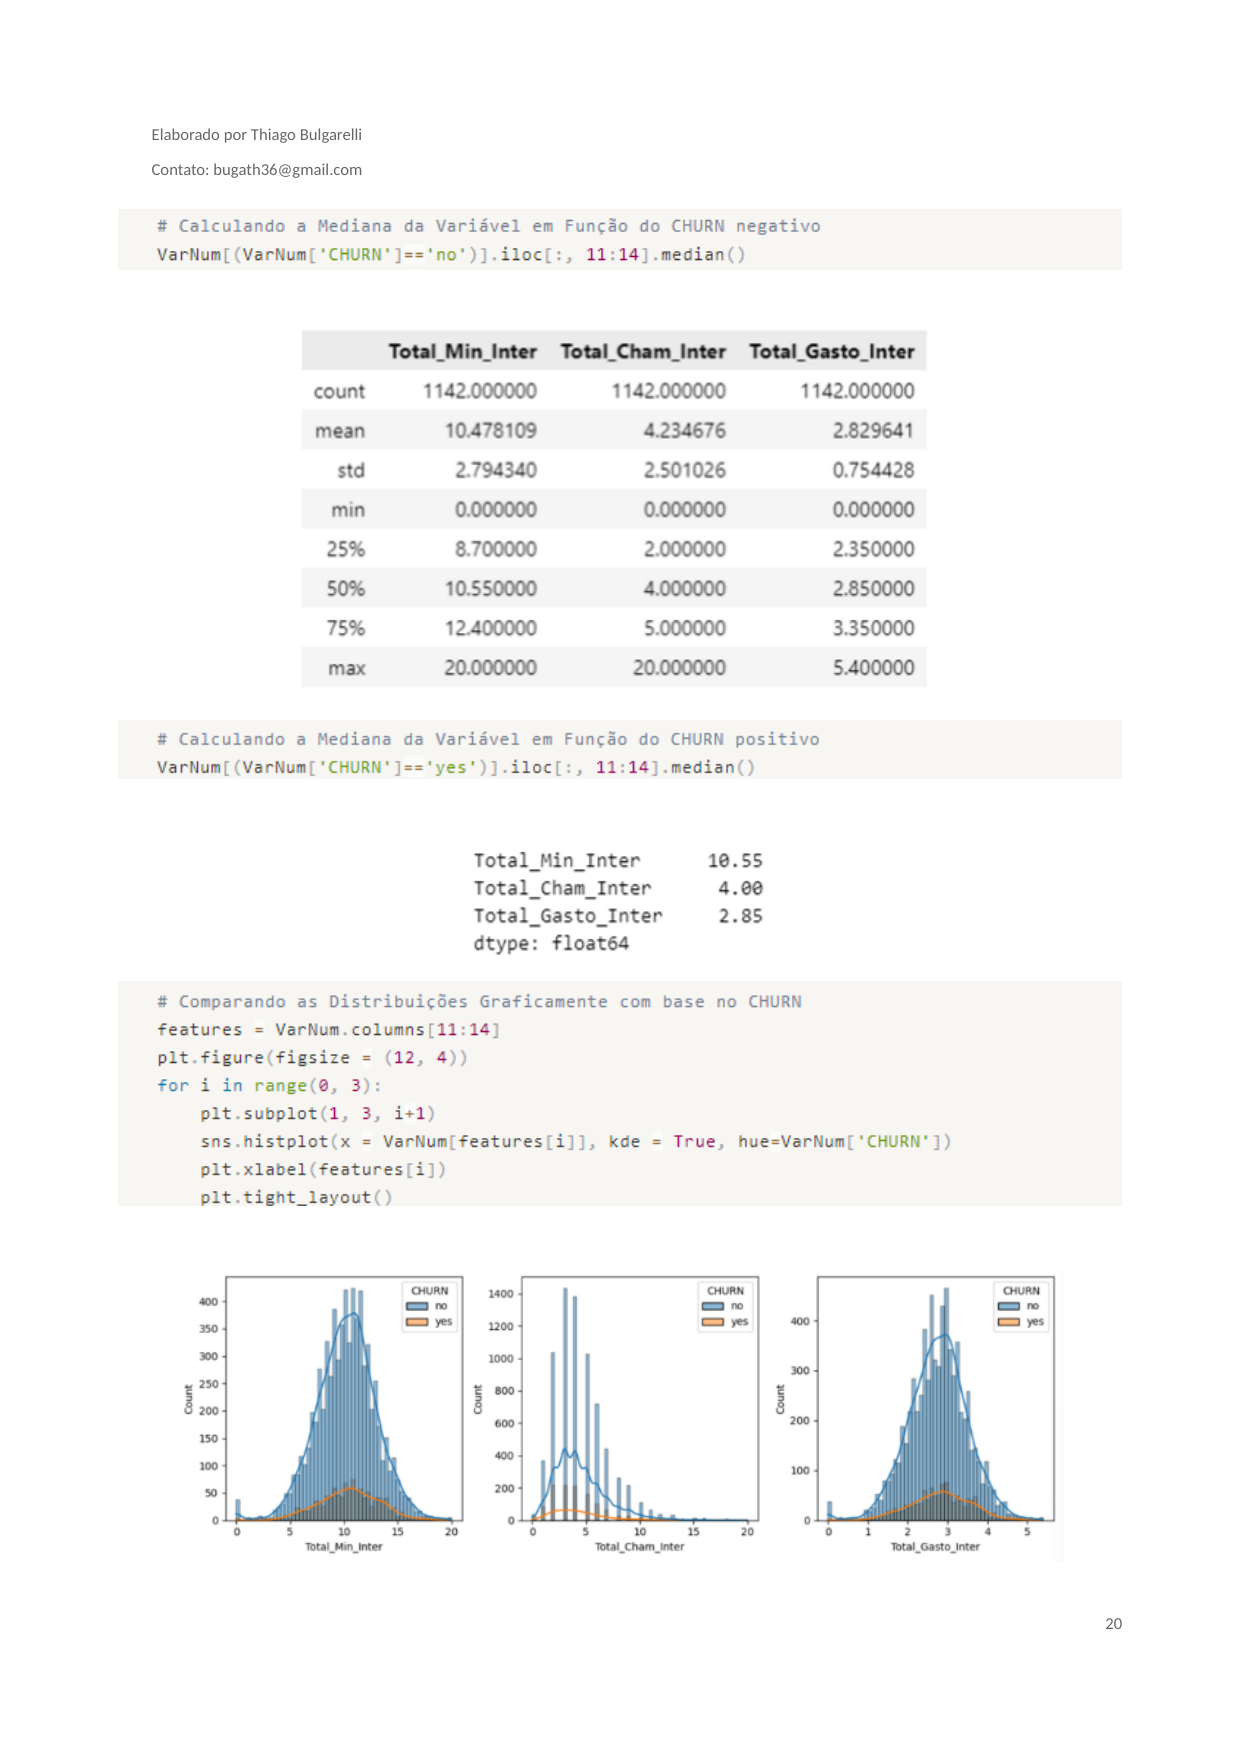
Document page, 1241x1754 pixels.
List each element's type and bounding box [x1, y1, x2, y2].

picture [462, 832, 778, 955]
picture [296, 323, 944, 691]
picture [118, 981, 1123, 1206]
picture [118, 720, 1123, 779]
picture [118, 209, 1123, 270]
picture [174, 1262, 1064, 1565]
